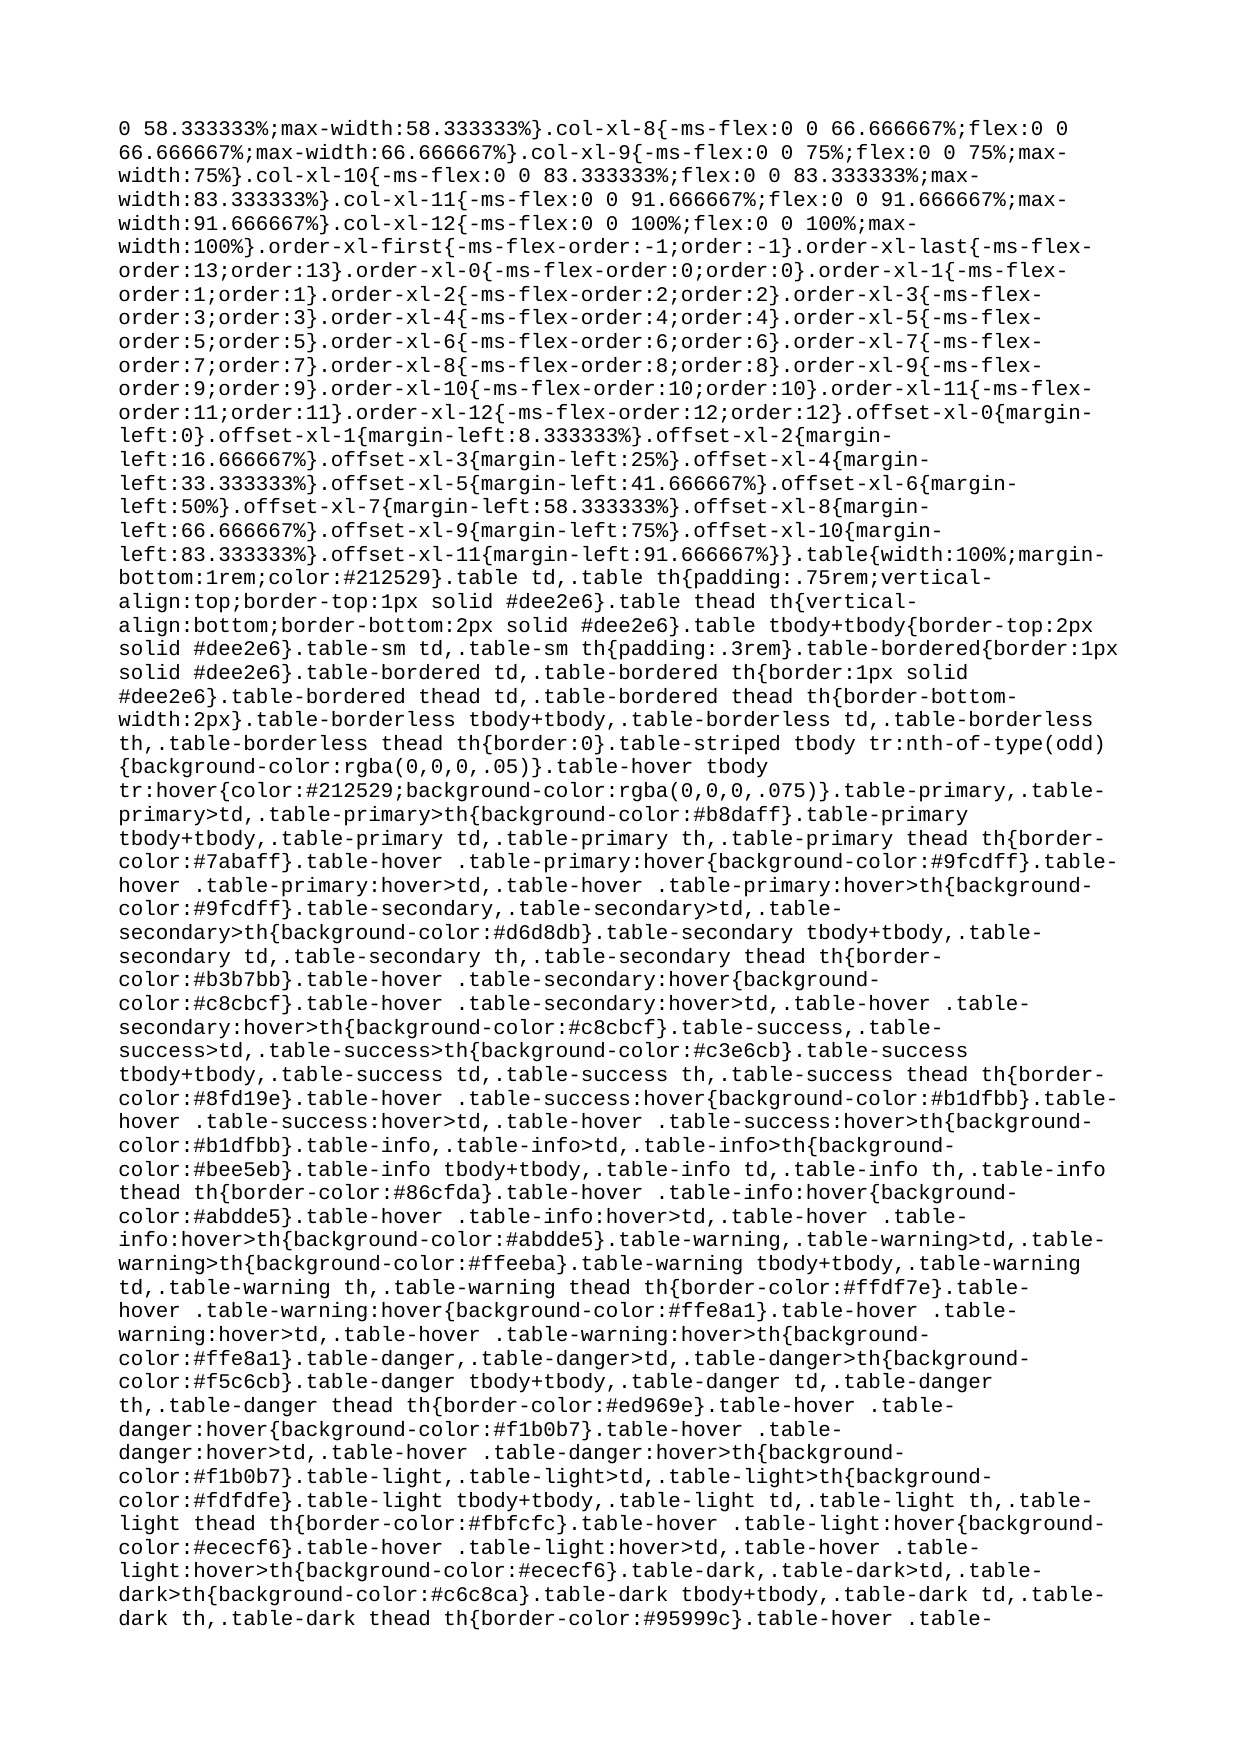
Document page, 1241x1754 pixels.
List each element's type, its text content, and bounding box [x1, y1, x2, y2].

text 0 58.333333%;max-width:58.333333%}.col-xl-8{-ms-flex:0 0 66.666667%;flex:0 0 66.666667%;max-width:66.666667%}.col-xl-9{-ms-flex:0 0 75%;flex:0 0 75%;max-width:75%}.col-xl-10{-ms-flex:0 0 83.333333%;flex:0 0 83.333333%;max-width:83.333333%}.col-xl-11{-ms-flex:0 0 91.666667%;flex:0 0 91.666667%;max-width:91.666667%}.col-xl-12{-ms-flex:0 0 100%;flex:0 0 100%;max-width:100%}.order-xl-first{-ms-flex-order:-1;order:-1}.order-xl-last{-ms-flex-order:13;order:13}.order-xl-0{-ms-flex-order:0;order:0}.order-xl-1{-ms-flex-order:1;order:1}.order-xl-2{-ms-flex-order:2;order:2}.order-xl-3{-ms-flex-order:3;order:3}.order-xl-4{-ms-flex-order:4;order:4}.order-xl-5{-ms-flex-order:5;order:5}.order-xl-6{-ms-flex-order:6;order:6}.order-xl-7{-ms-flex-order:7;order:7}.order-xl-8{-ms-flex-order:8;order:8}.order-xl-9{-ms-flex-order:9;order:9}.order-xl-10{-ms-flex-order:10;order:10}.order-xl-11{-ms-flex-order:11;order:11}.order-xl-12{-ms-flex-order:12;order:12}.offset-xl-0{margin-left:0}.offset-xl-1{margin-left:8.333333%}.offset-xl-2{margin-left:16.666667%}.offset-xl-3{margin-left:25%}.offset-xl-4{margin-left:33.333333%}.offset-xl-5{margin-left:41.666667%}.offset-xl-6{margin-left:50%}.offset-xl-7{margin-left:58.333333%}.offset-xl-8{margin-left:66.666667%}.offset-xl-9{margin-left:75%}.offset-xl-10{margin-left:83.333333%}.offset-xl-11{margin-left:91.666667%}}.table{width:100%;margin-bottom:1rem;color:#212529}.table td,.table th{padding:.75rem;vertical-align:top;border-top:1px solid #dee2e6}.table thead th{vertical-align:bottom;border-bottom:2px solid #dee2e6}.table tbody+tbody{border-top:2px solid #dee2e6}.table-sm td,.table-sm th{padding:.3rem}.table-bordered{border:1px solid #dee2e6}.table-bordered td,.table-bordered th{border:1px solid #dee2e6}.table-bordered thead td,.table-bordered thead th{border-bottom-width:2px}.table-borderless tbody+tbody,.table-borderless td,.table-borderless th,.table-borderless thead th{border:0}.table-striped tbody tr:nth-of-type(odd){background-color:rgba(0,0,0,.05)}.table-hover tbody tr:hover{color:#212529;background-color:rgba(0,0,0,.075)}.table-primary,.table-primary>td,.table-primary>th{background-color:#b8daff}.table-primary tbody+tbody,.table-primary td,.table-primary th,.table-primary thead th{border-color:#7abaff}.table-hover .table-primary:hover{background-color:#9fcdff}.table-hover .table-primary:hover>td,.table-hover .table-primary:hover>th{background-color:#9fcdff}.table-secondary,.table-secondary>td,.table-secondary>th{background-color:#d6d8db}.table-secondary tbody+tbody,.table-secondary td,.table-secondary th,.table-secondary thead th{border-color:#b3b7bb}.table-hover .table-secondary:hover{background-color:#c8cbcf}.table-hover .table-secondary:hover>td,.table-hover .table-secondary:hover>th{background-color:#c8cbcf}.table-success,.table-success>td,.table-success>th{background-color:#c3e6cb}.table-success tbody+tbody,.table-success td,.table-success th,.table-success thead th{border-color:#8fd19e}.table-hover .table-success:hover{background-color:#b1dfbb}.table-hover .table-success:hover>td,.table-hover .table-success:hover>th{background-color:#b1dfbb}.table-info,.table-info>td,.table-info>th{background-color:#bee5eb}.table-info tbody+tbody,.table-info td,.table-info th,.table-info thead th{border-color:#86cfda}.table-hover .table-info:hover{background-color:#abdde5}.table-hover .table-info:hover>td,.table-hover .table-info:hover>th{background-color:#abdde5}.table-warning,.table-warning>td,.table-warning>th{background-color:#ffeeba}.table-warning tbody+tbody,.table-warning td,.table-warning th,.table-warning thead th{border-color:#ffdf7e}.table-hover .table-warning:hover{background-color:#ffe8a1}.table-hover .table-warning:hover>td,.table-hover .table-warning:hover>th{background-color:#ffe8a1}.table-danger,.table-danger>td,.table-danger>th{background-color:#f5c6cb}.table-danger tbody+tbody,.table-danger td,.table-danger th,.table-danger thead th{border-color:#ed969e}.table-hover .table-danger:hover{background-color:#f1b0b7}.table-hover .table-danger:hover>td,.table-hover .table-danger:hover>th{background-color:#f1b0b7}.table-light,.table-light>td,.table-light>th{background-color:#fdfdfe}.table-light tbody+tbody,.table-light td,.table-light th,.table-light thead th{border-color:#fbfcfc}.table-hover .table-light:hover{background-color:#ececf6}.table-hover .table-light:hover>td,.table-hover .table-light:hover>th{background-color:#ececf6}.table-dark,.table-dark>td,.table-dark>th{background-color:#c6c8ca}.table-dark tbody+tbody,.table-dark td,.table-dark th,.table-dark thead th{border-color:#95999c}.table-hover .table- [118, 118, 1122, 1631]
